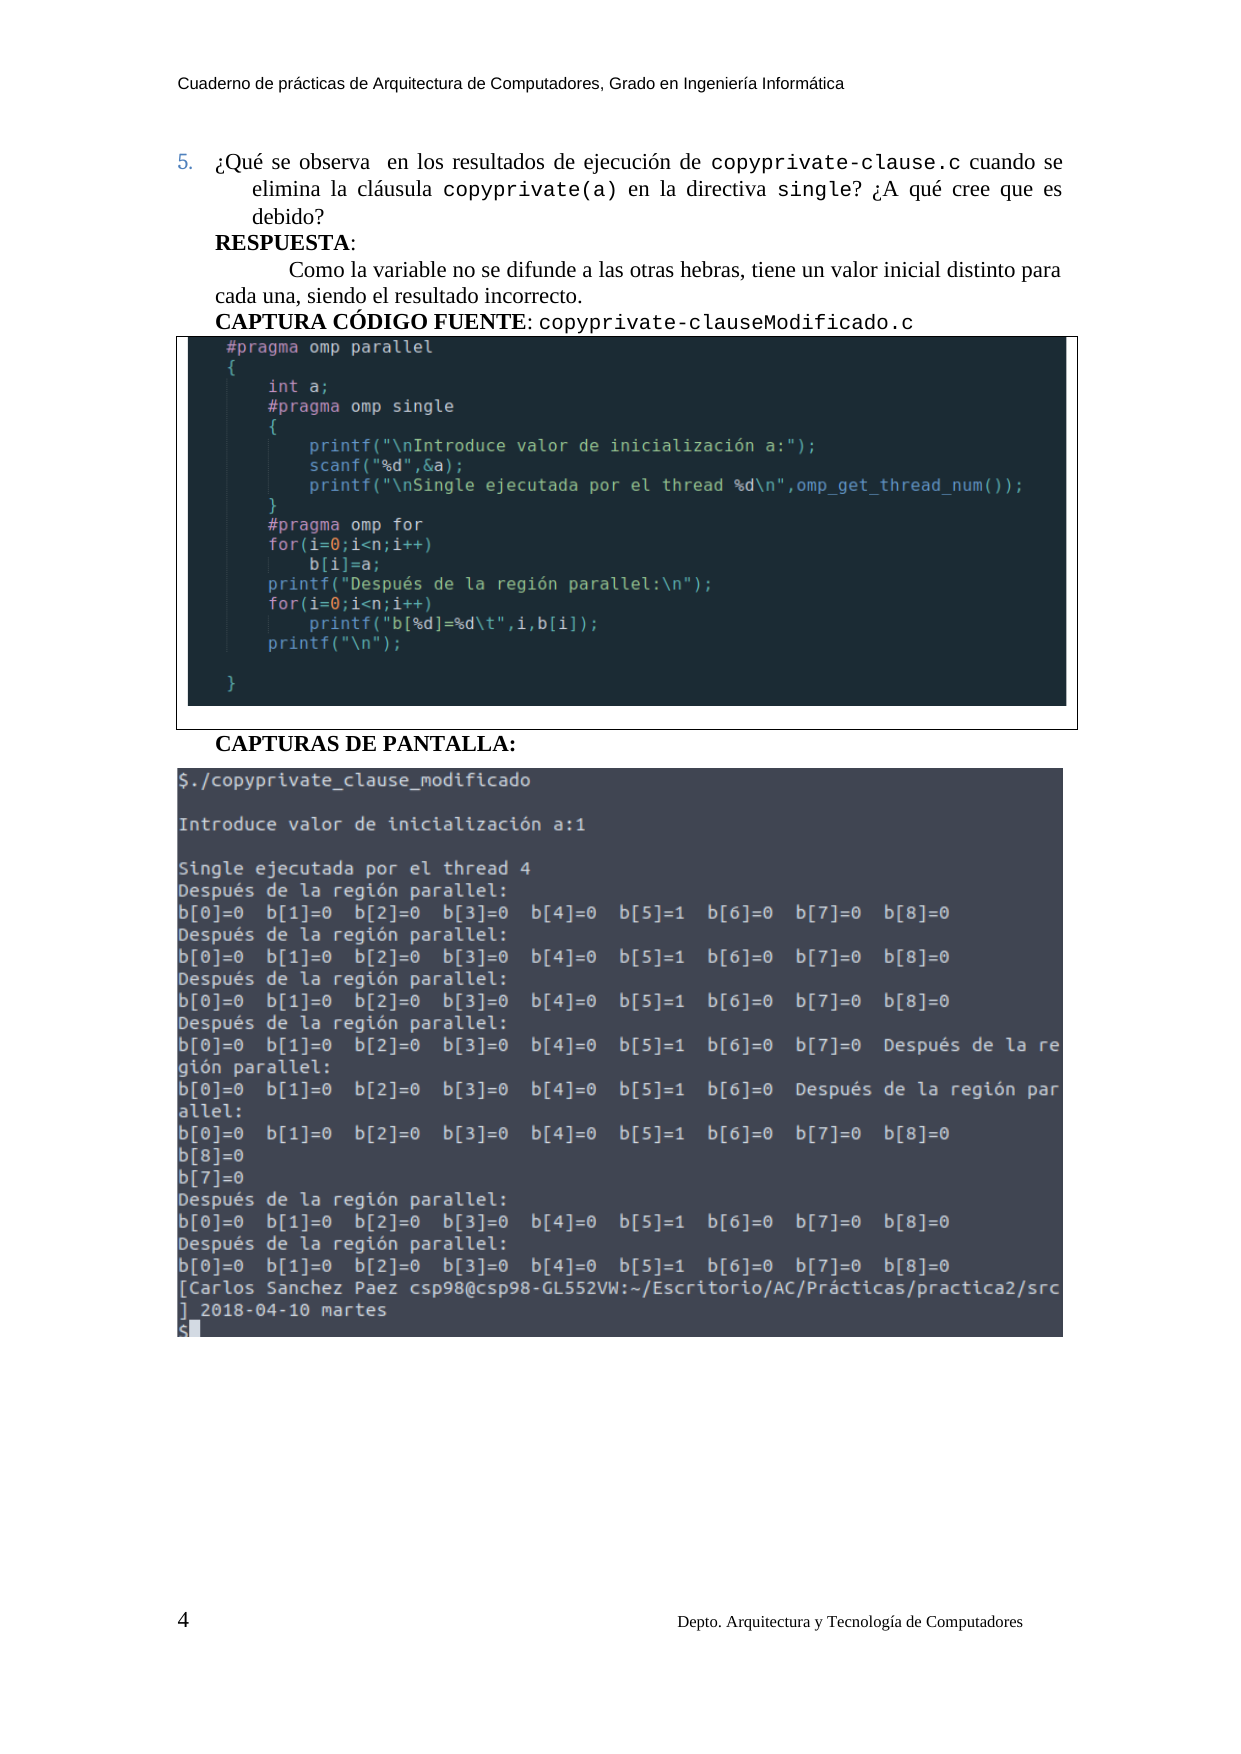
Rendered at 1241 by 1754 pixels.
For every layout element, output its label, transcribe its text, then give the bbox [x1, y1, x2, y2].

list ¿Qué se observa en los resultados de ejecución de copyprivate-clause.c cuando se elimina la cláusula copyprivate(a) en la directiva single? ¿A qué cree que es debido? [177, 148, 1063, 229]
text Como la variable no se difunde a las otras hebras, tiene un valor inicial distinto para cada una, siendo el resultado incorrecto. [215, 256, 1063, 308]
text RESPUESTA: [215, 229, 1063, 256]
table_header [177, 337, 1077, 728]
picture [177, 768, 1063, 1337]
text CAPTURA CÓDIGO FUENTE: copyprivate-clauseModificado.c [215, 308, 1063, 336]
text CAPTURAS DE PANTALLA: [215, 730, 1063, 756]
picture [187, 337, 1067, 706]
